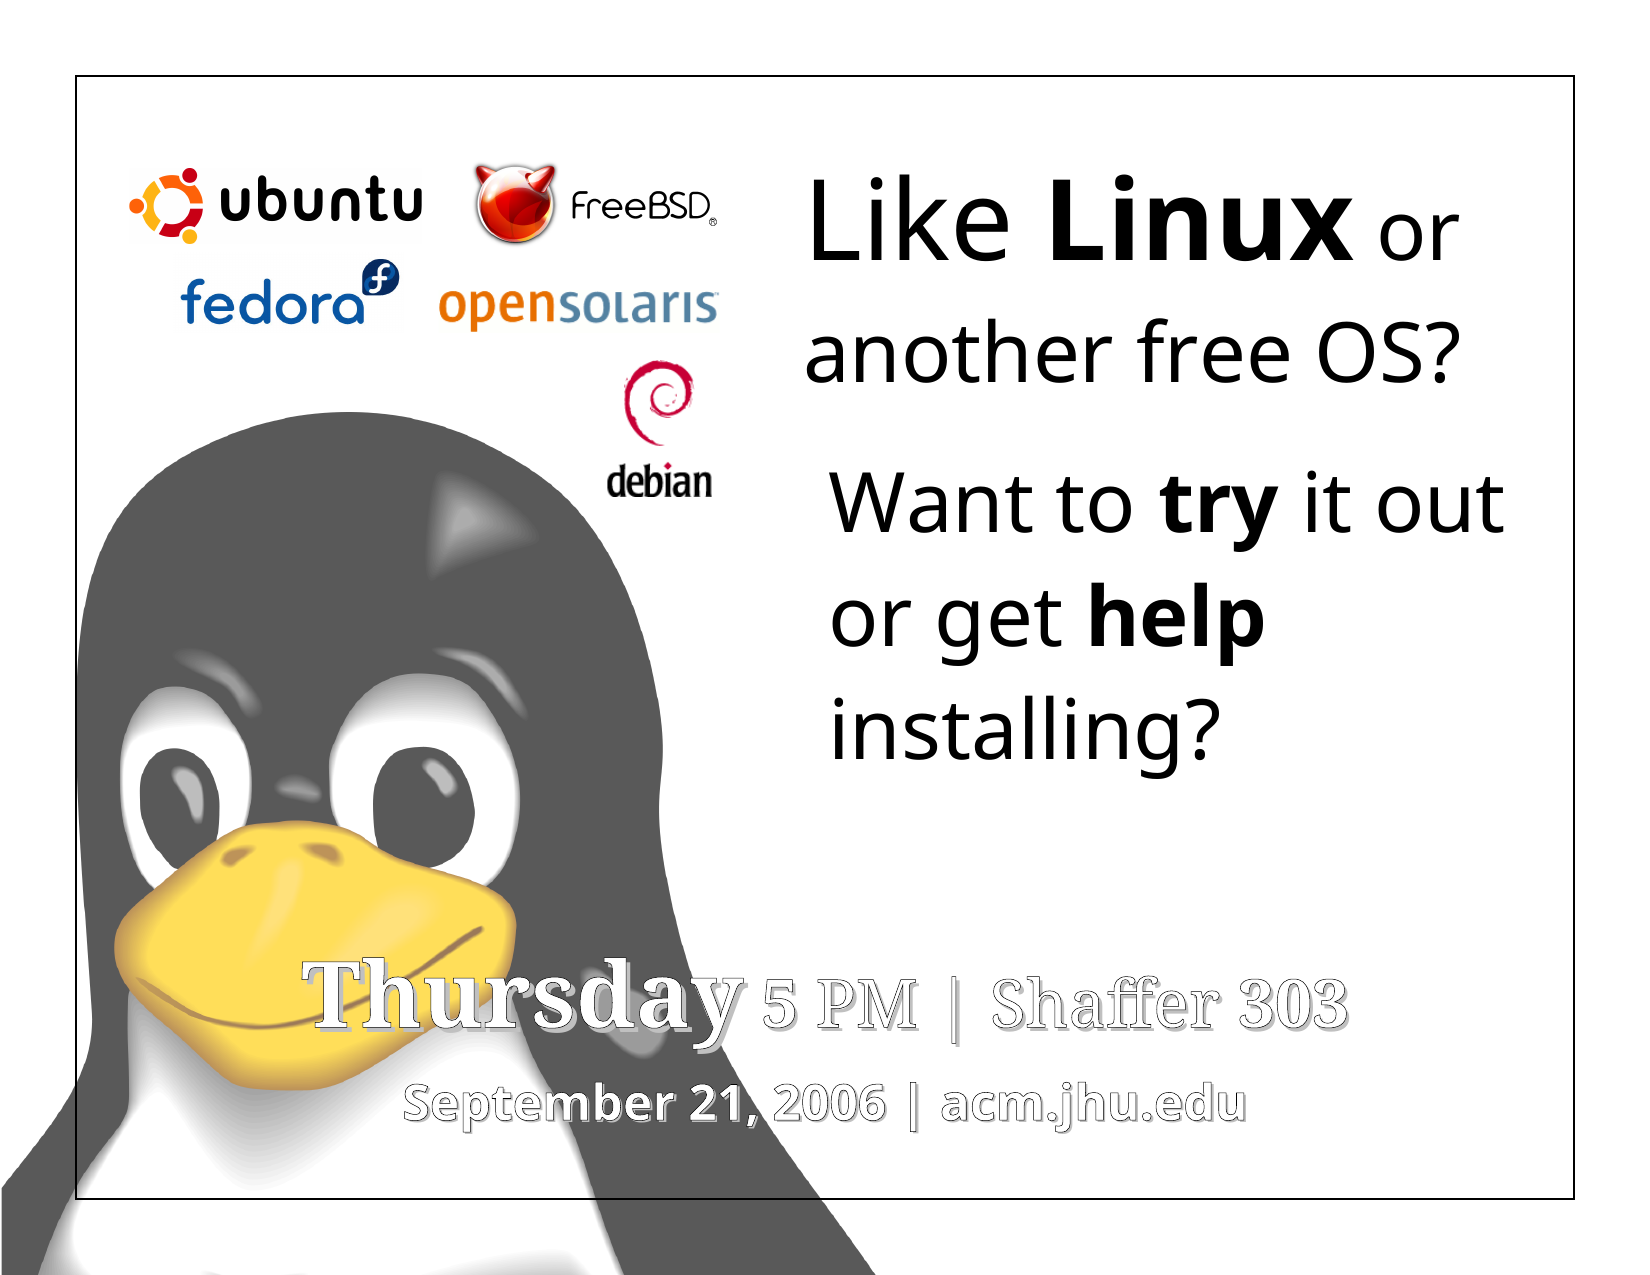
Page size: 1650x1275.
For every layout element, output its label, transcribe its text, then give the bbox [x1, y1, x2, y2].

text Like Linux or another free OS? [803, 140, 1502, 407]
picture [1, 0, 1064, 1275]
picture [77, 77, 1064, 1198]
text Want to try it out or get help installing? [828, 444, 1546, 784]
